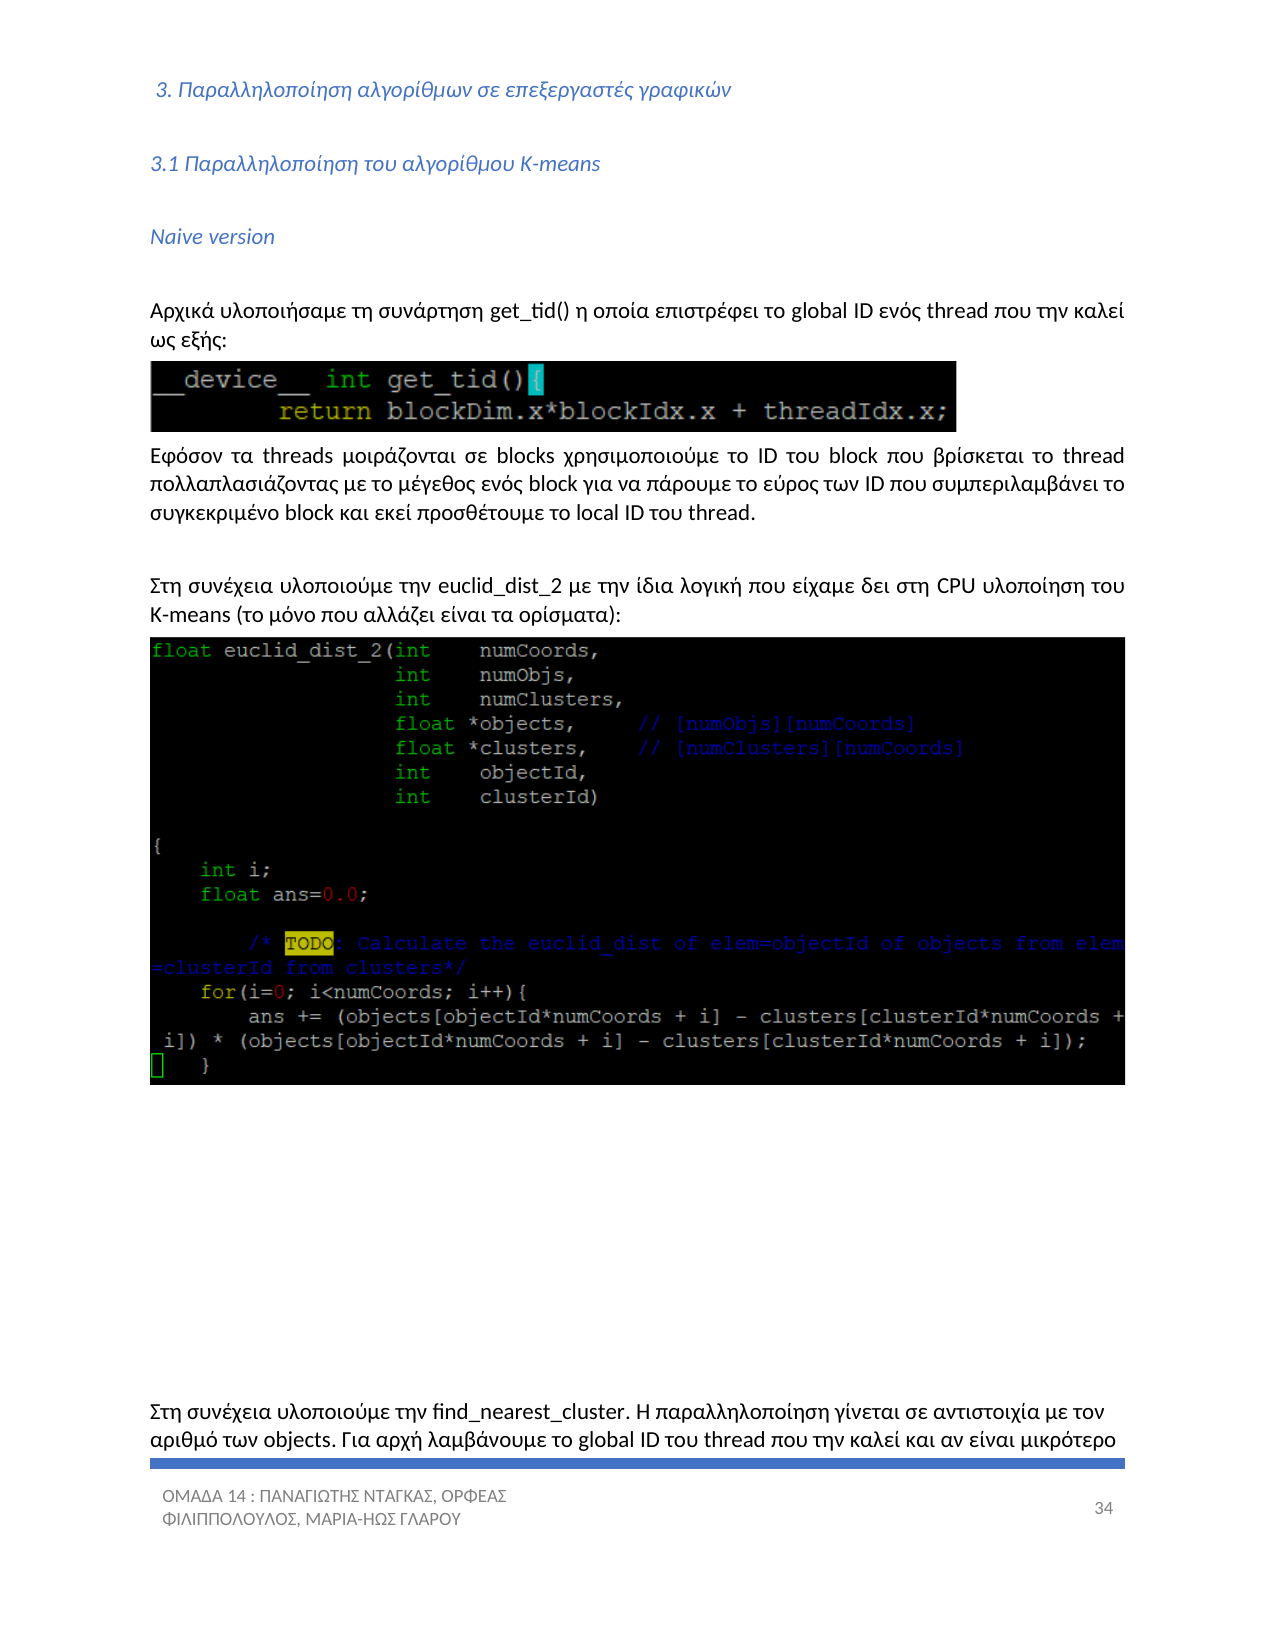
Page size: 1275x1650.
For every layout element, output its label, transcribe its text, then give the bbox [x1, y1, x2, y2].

text 3. Παραλληλοποίηση αλγορίθμων σε επεξεργαστές γραφικών [150, 75, 1125, 103]
text Στη συνέχεια υλοποιούμε την find_nearest_cluster. Η παραλληλοποίηση γίνεται σε αντιστοιχία με τον αριθμό των objects. Για αρχή λαμβάνουμε το global ID του thread που την καλεί και αν είναι μικρότερο [150, 1397, 1125, 1453]
text Naive version [150, 222, 1125, 251]
text 3.1 Παραλληλοποίηση του αλγορίθμου K-means [150, 149, 1125, 177]
text Εφόσον τα threads μοιράζονται σε blocks χρησιμοποιούμε το ID του block που βρίσκεται το thread πολλαπλασιάζοντας με το μέγεθος ενός block για να πάρουμε το εύρος των ID που συμπεριλαμβάνει το συγκεκριμένο block και εκεί προσθέτουμε το local ID του thread. [150, 441, 1125, 526]
text Αρχικά υλοποιήσαμε τη συνάρτηση get_tid() η οποία επιστρέφει το global ID ενός thread που την καλεί ως εξής: [150, 296, 1125, 353]
text Στη συνέχεια υλοποιούμε την euclid_dist_2 με την ίδια λογική που είχαμε δει στη CPU υλοποίηση του K-means (το μόνο που αλλάζει είναι τα ορίσματα): [150, 572, 1125, 628]
